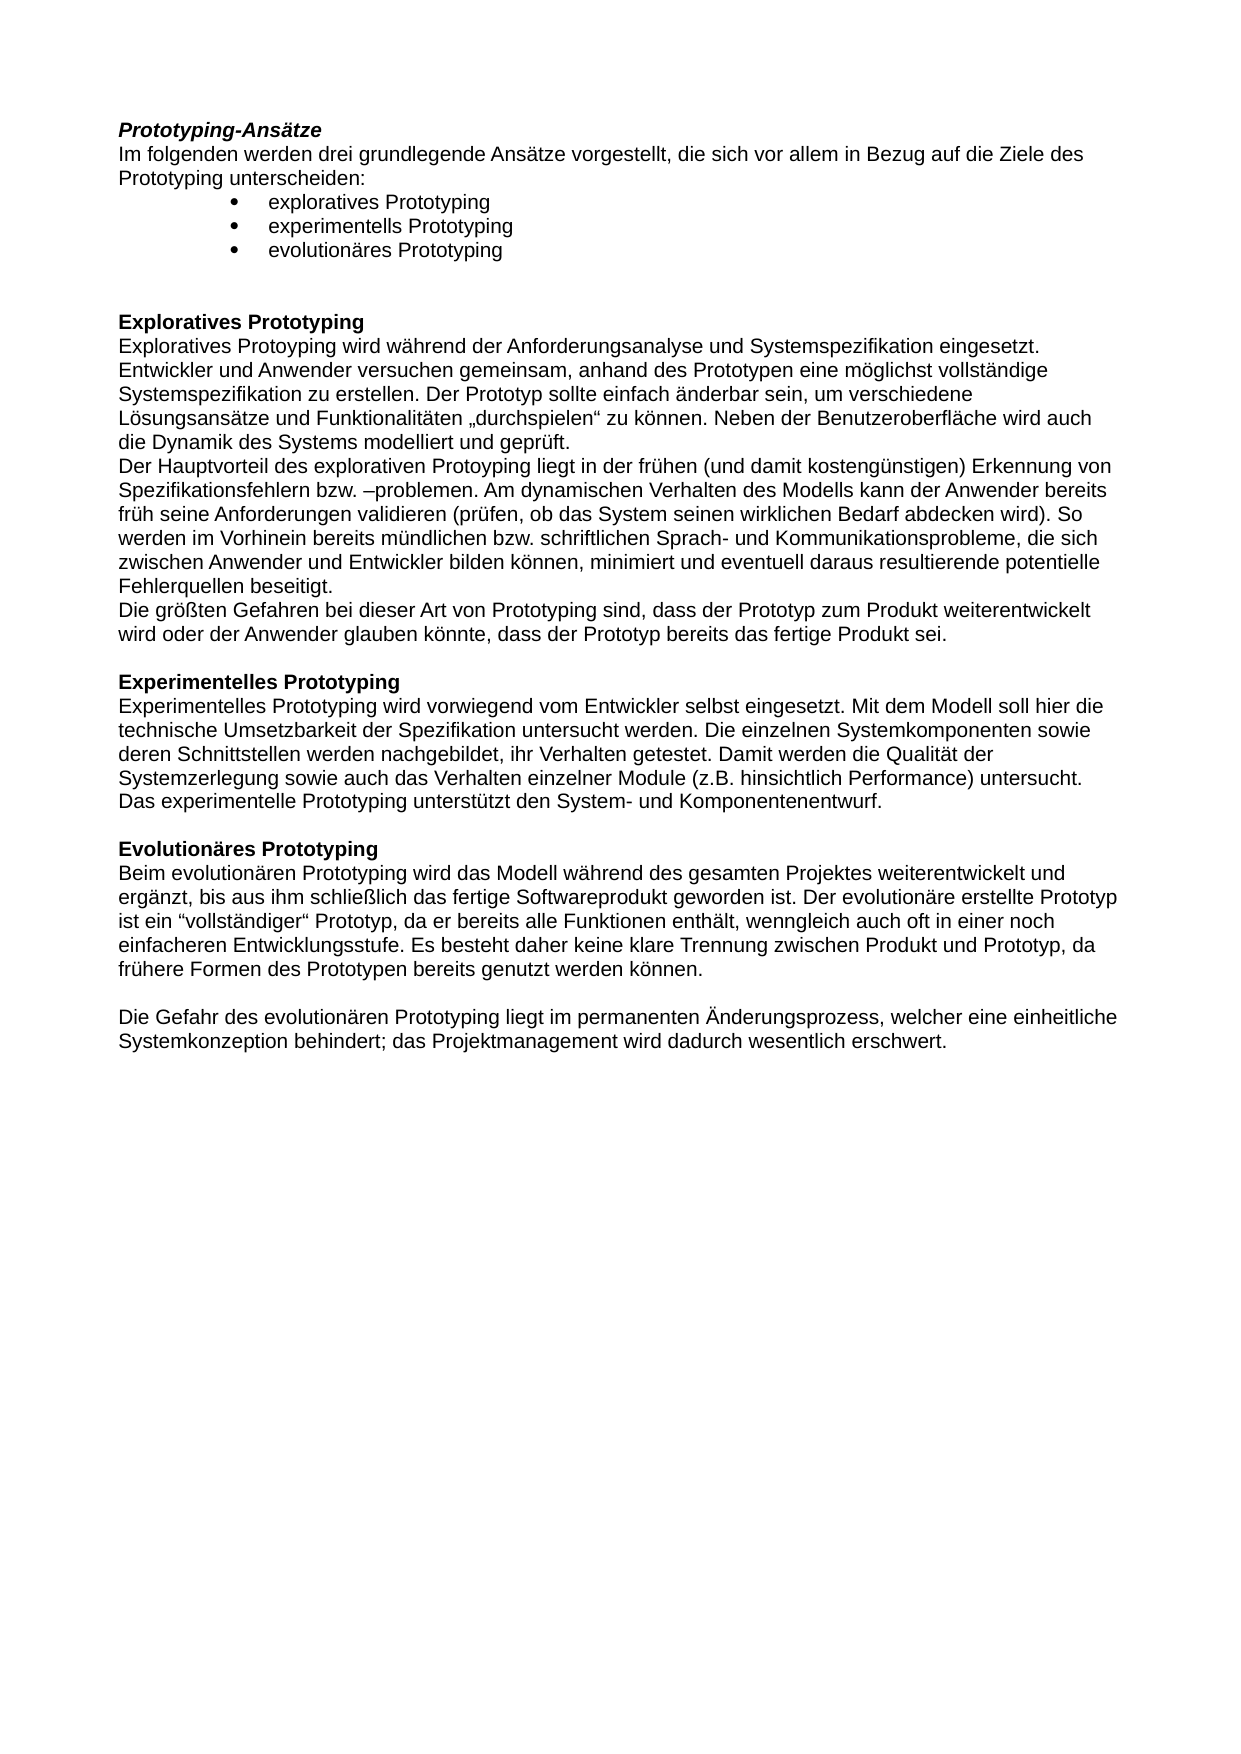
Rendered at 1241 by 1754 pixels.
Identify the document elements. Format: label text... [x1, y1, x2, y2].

list exploratives Prototyping [231, 190, 1122, 214]
subtitle Exploratives Prototyping [118, 310, 1122, 334]
text Beim evolutionären Prototyping wird das Modell während des gesamten Projektes weiterentwickelt und ergänzt, bis aus ihm schließlich das fertige Softwareprodukt geworden ist. Der evolutionäre erstellte Prototyp ist ein “vollständiger“ Prototyp, da er bereits alle Funktionen enthält, wenngleich auch oft in einer noch einfacheren Entwicklungsstufe. Es besteht daher keine klare Trennung zwischen Produkt und Prototyp, da frühere Formen des Prototypen bereits genutzt werden können. [118, 861, 1122, 981]
text Im folgenden werden drei grundlegende Ansätze vorgestellt, die sich vor allem in Bezug auf die Ziele des Prototyping unterscheiden: [118, 142, 1122, 190]
subtitle Evolutionäres Prototyping [118, 837, 1122, 861]
list evolutionäres Prototyping [231, 238, 1122, 262]
text Die Gefahr des evolutionären Prototyping liegt im permanenten Änderungsprozess, welcher eine einheitliche Systemkonzeption behindert; das Projektmanagement wird dadurch wesentlich erschwert. [118, 1005, 1122, 1053]
list experimentells Prototyping [231, 214, 1122, 238]
text Das experimentelle Prototyping unterstützt den System- und Komponentenentwurf. [118, 789, 1122, 813]
text Experimentelles Prototyping wird vorwiegend vom Entwickler selbst eingesetzt. Mit dem Modell soll hier die technische Umsetzbarkeit der Spezifikation untersucht werden. Die einzelnen Systemkomponenten sowie deren Schnittstellen werden nachgebildet, ihr Verhalten getestet. Damit werden die Qualität der Systemzerlegung sowie auch das Verhalten einzelner Module (z.B. hinsichtlich Performance) untersucht. [118, 693, 1122, 789]
text Der Hauptvorteil des explorativen Protoyping liegt in der frühen (und damit kostengünstigen) Erkennung von Spezifikationsfehlern bzw. –problemen. Am dynamischen Verhalten des Modells kann der Anwender bereits früh seine Anforderungen validieren (prüfen, ob das System seinen wirklichen Bedarf abdecken wird). So werden im Vorhinein bereits mündlichen bzw. schriftlichen Sprach- und Kommunikationsprobleme, die sich zwischen Anwender und Entwickler bilden können, minimiert und eventuell daraus resultierende potentielle Fehlerquellen beseitigt. [118, 454, 1122, 598]
text Exploratives Protoyping wird während der Anforderungsanalyse und Systemspezifikation eingesetzt. Entwickler und Anwender versuchen gemeinsam, anhand des Prototypen eine möglichst vollständige Systemspezifikation zu erstellen. Der Prototyp sollte einfach änderbar sein, um verschiedene Lösungsansätze und Funktionalitäten „durchspielen“ zu können. Neben der Benutzeroberfläche wird auch die Dynamik des Systems modelliert und geprüft. [118, 334, 1122, 454]
text Die größten Gefahren bei dieser Art von Prototyping sind, dass der Prototyp zum Produkt weiterentwickelt wird oder der Anwender glauben könnte, dass der Prototyp bereits das fertige Produkt sei. [118, 598, 1122, 646]
subtitle Experimentelles Prototyping [118, 669, 1122, 693]
subtitle Prototyping-Ansätze [118, 118, 1122, 142]
